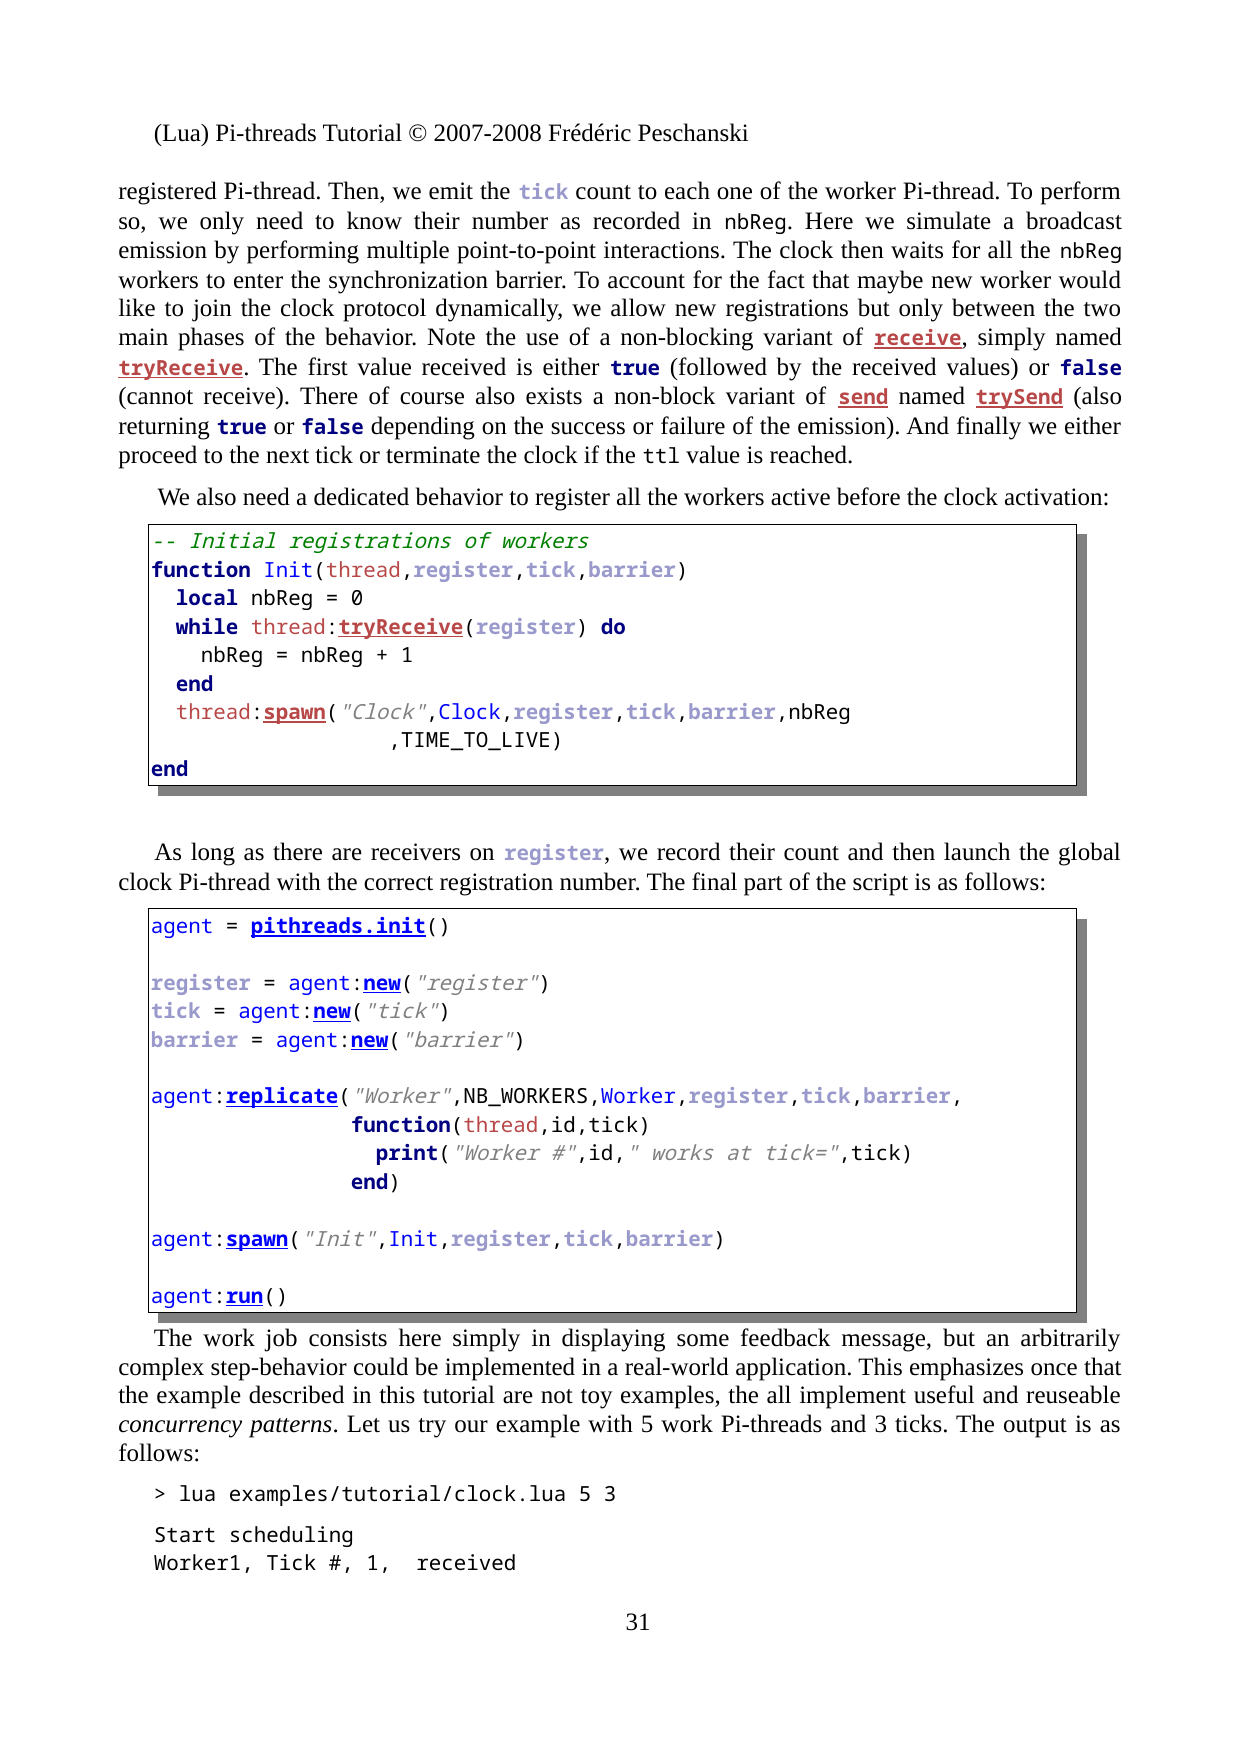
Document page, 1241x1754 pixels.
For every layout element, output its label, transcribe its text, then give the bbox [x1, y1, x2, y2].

text ,TIME_TO_LIVE) [149, 722, 1076, 751]
text agent = pithreads.init() [149, 909, 1076, 939]
text end) [149, 1164, 1076, 1195]
text barrier = agent:new("barrier") [149, 1022, 1076, 1053]
text register = agent:new("register") [149, 965, 1076, 993]
text > lua examples/tutorial/clock.lua 5 3 [118, 1479, 1122, 1507]
text function(thread,id,tick) [149, 1107, 1076, 1136]
text registered Pi-thread. Then, we emit the tick count to each one of the worker Pi-thread. To perform so, we only need to know their number as recorded in nbReg. Here we simulate a broadcast emission by performing multiple point-to-point interactions. The clock then waits for all the nbReg workers to enter the synchronization barrier. To account for the fact that maybe new worker would like to join the clock protocol dynamically, we allow new registrations but only between the two main phases of the behavior. Note the use of a non-blocking variant of receive, simply named tryReceive. The first value received is either true (followed by the received values) or false (cannot receive). There of course also exists a non-block variant of send named trySend (also returning true or false depending on the success or failure of the emission). And finally we either proceed to the next tick or terminate the clock if the ttl value is reached. [118, 176, 1122, 470]
text agent:replicate("Worker",NB_WORKERS,Worker,register,tick,barrier, [149, 1079, 1076, 1107]
text print("Worker #",id," works at tick=",tick) [149, 1136, 1076, 1164]
text while thread:tryReceive(register) do [149, 609, 1076, 637]
text nbReg = nbReg + 1 [149, 637, 1076, 666]
text We also need a dedicated behavior to register all the workers active before the clock activation: [118, 482, 1122, 511]
text The work job consists here simply in displaying some feedback message, but an arbitrarily complex step-behavior could be implemented in a real-world application. This emphasizes once that the example described in this tutorial are not toy examples, the all implement useful and reuseable concurrency patterns. Let us try our example with 5 work Pi-threads and 3 ticks. The output is as follows: [118, 1323, 1122, 1467]
text end [149, 666, 1076, 694]
text end [149, 751, 1076, 785]
text Worker1, Tick #, 1, received [118, 1548, 1122, 1577]
text tick = agent:new("tick") [149, 993, 1076, 1022]
text As long as there are receivers on register, we record their count and then launch the global clock Pi-thread with the correct registration number. The final part of the script is as follows: [118, 837, 1122, 896]
text thread:spawn("Clock",Clock,register,tick,barrier,nbReg [149, 694, 1076, 722]
text agent:run() [149, 1278, 1076, 1312]
text function Init(thread,register,tick,barrier) [149, 552, 1076, 580]
text -- Initial registrations of workers [149, 525, 1076, 552]
text Start scheduling [118, 1520, 1122, 1548]
text agent:spawn("Init",Init,register,tick,barrier) [149, 1221, 1076, 1252]
text local nbReg = 0 [149, 580, 1076, 609]
